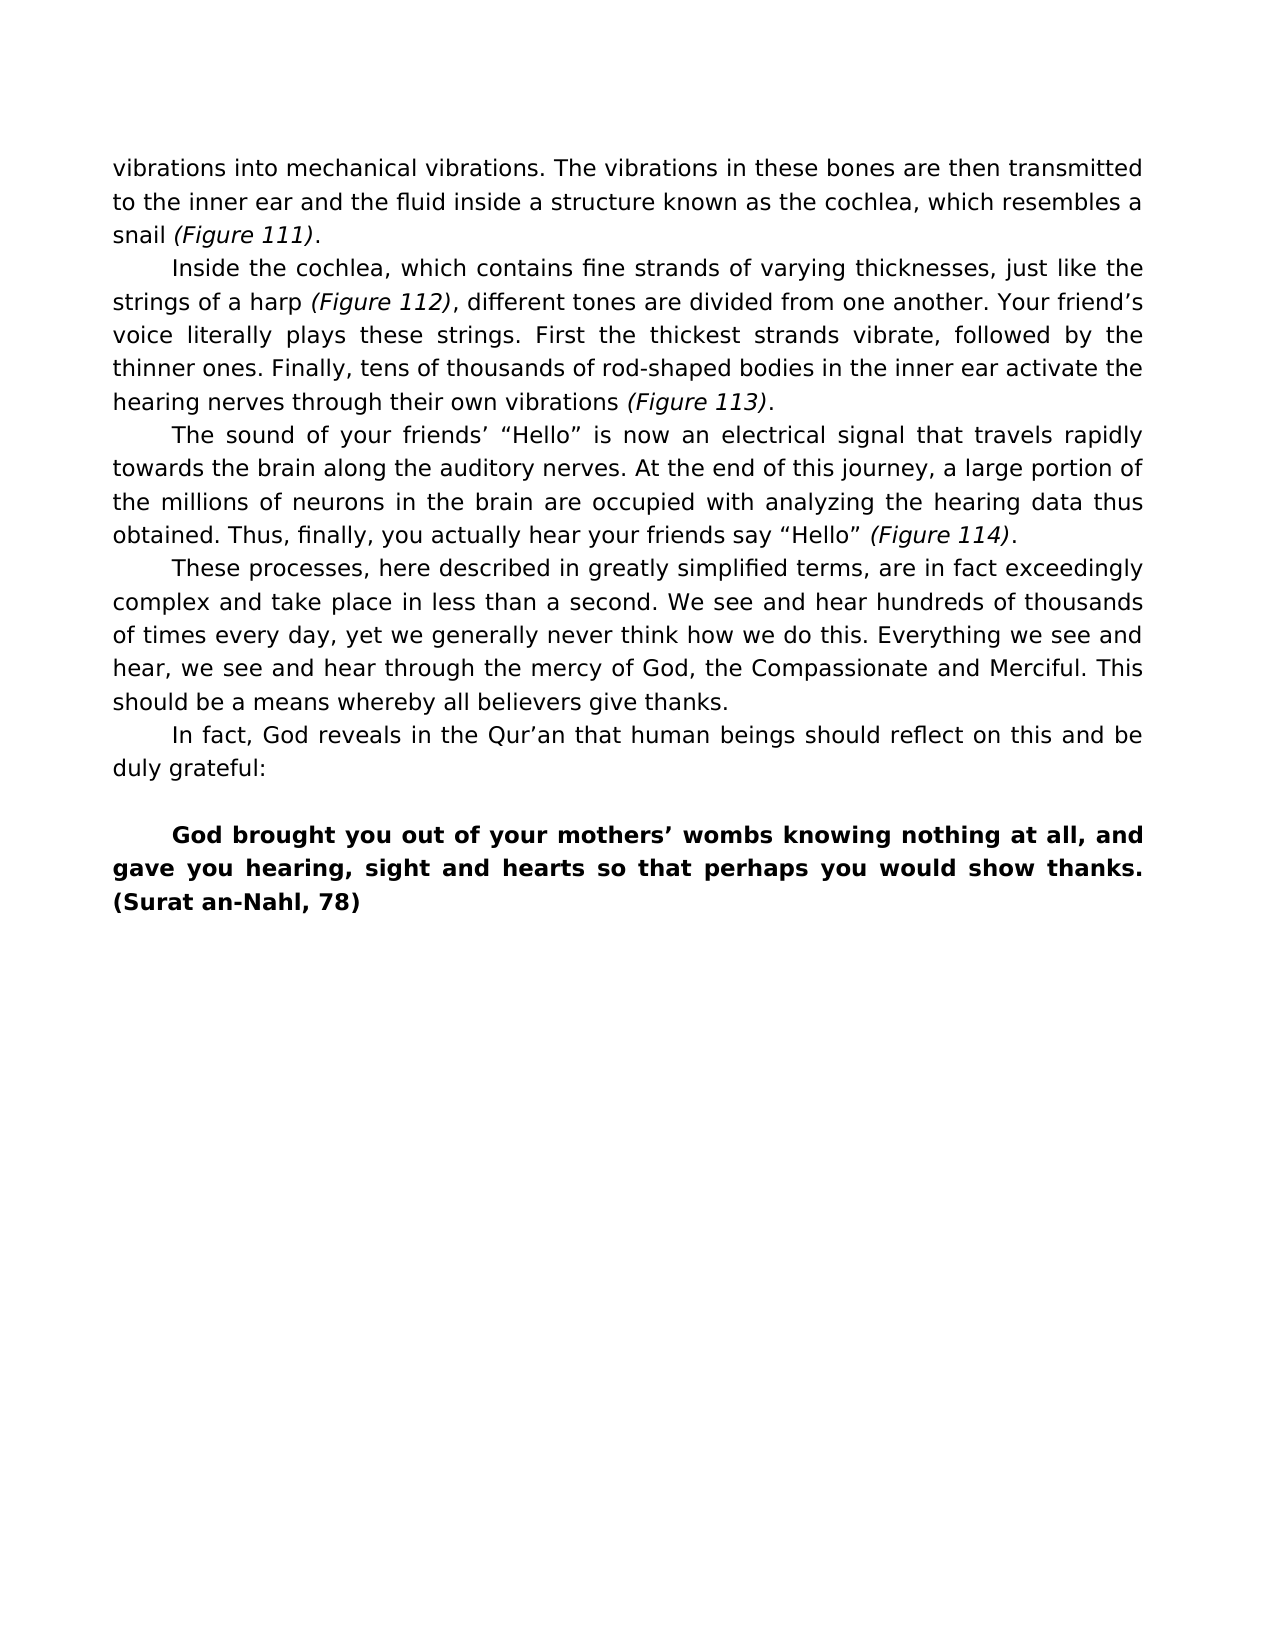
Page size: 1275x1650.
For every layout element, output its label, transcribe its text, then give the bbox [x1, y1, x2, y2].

text vibrations into mechanical vibrations. The vibrations in these bones are then transmitted to the inner ear and the fluid inside a structure known as the cochlea, which resembles a snail (Figure 111). [112, 150, 1145, 250]
text God brought you out of your mothers’ wombs knowing nothing at all, and gave you hearing, sight and hearts so that perhaps you would show thanks. (Surat an-Nahl, 78) [112, 817, 1145, 917]
text In fact, God reveals in the Qur’an that human beings should reflect on this and be duly grateful: [112, 717, 1145, 783]
text These processes, here described in greatly simplified terms, are in fact exceedingly complex and take place in less than a second. We see and hear hundreds of thousands of times every day, yet we generally never think how we do this. Everything we see and hear, we see and hear through the mercy of God, the Compassionate and Merciful. This should be a means whereby all believers give thanks. [112, 550, 1145, 717]
text Inside the cochlea, which contains fine strands of varying thicknesses, just like the strings of a harp (Figure 112), different tones are divided from one another. Your friend’s voice literally plays these strings. First the thickest strands vibrate, followed by the thinner ones. Finally, tens of thousands of rod-shaped bodies in the inner ear activate the hearing nerves through their own vibrations (Figure 113). [112, 250, 1145, 417]
text The sound of your friends’ “Hello” is now an electrical signal that travels rapidly towards the brain along the auditory nerves. At the end of this journey, a large portion of the millions of neurons in the brain are occupied with analyzing the hearing data thus obtained. Thus, finally, you actually hear your friends say “Hello” (Figure 114). [112, 417, 1145, 550]
